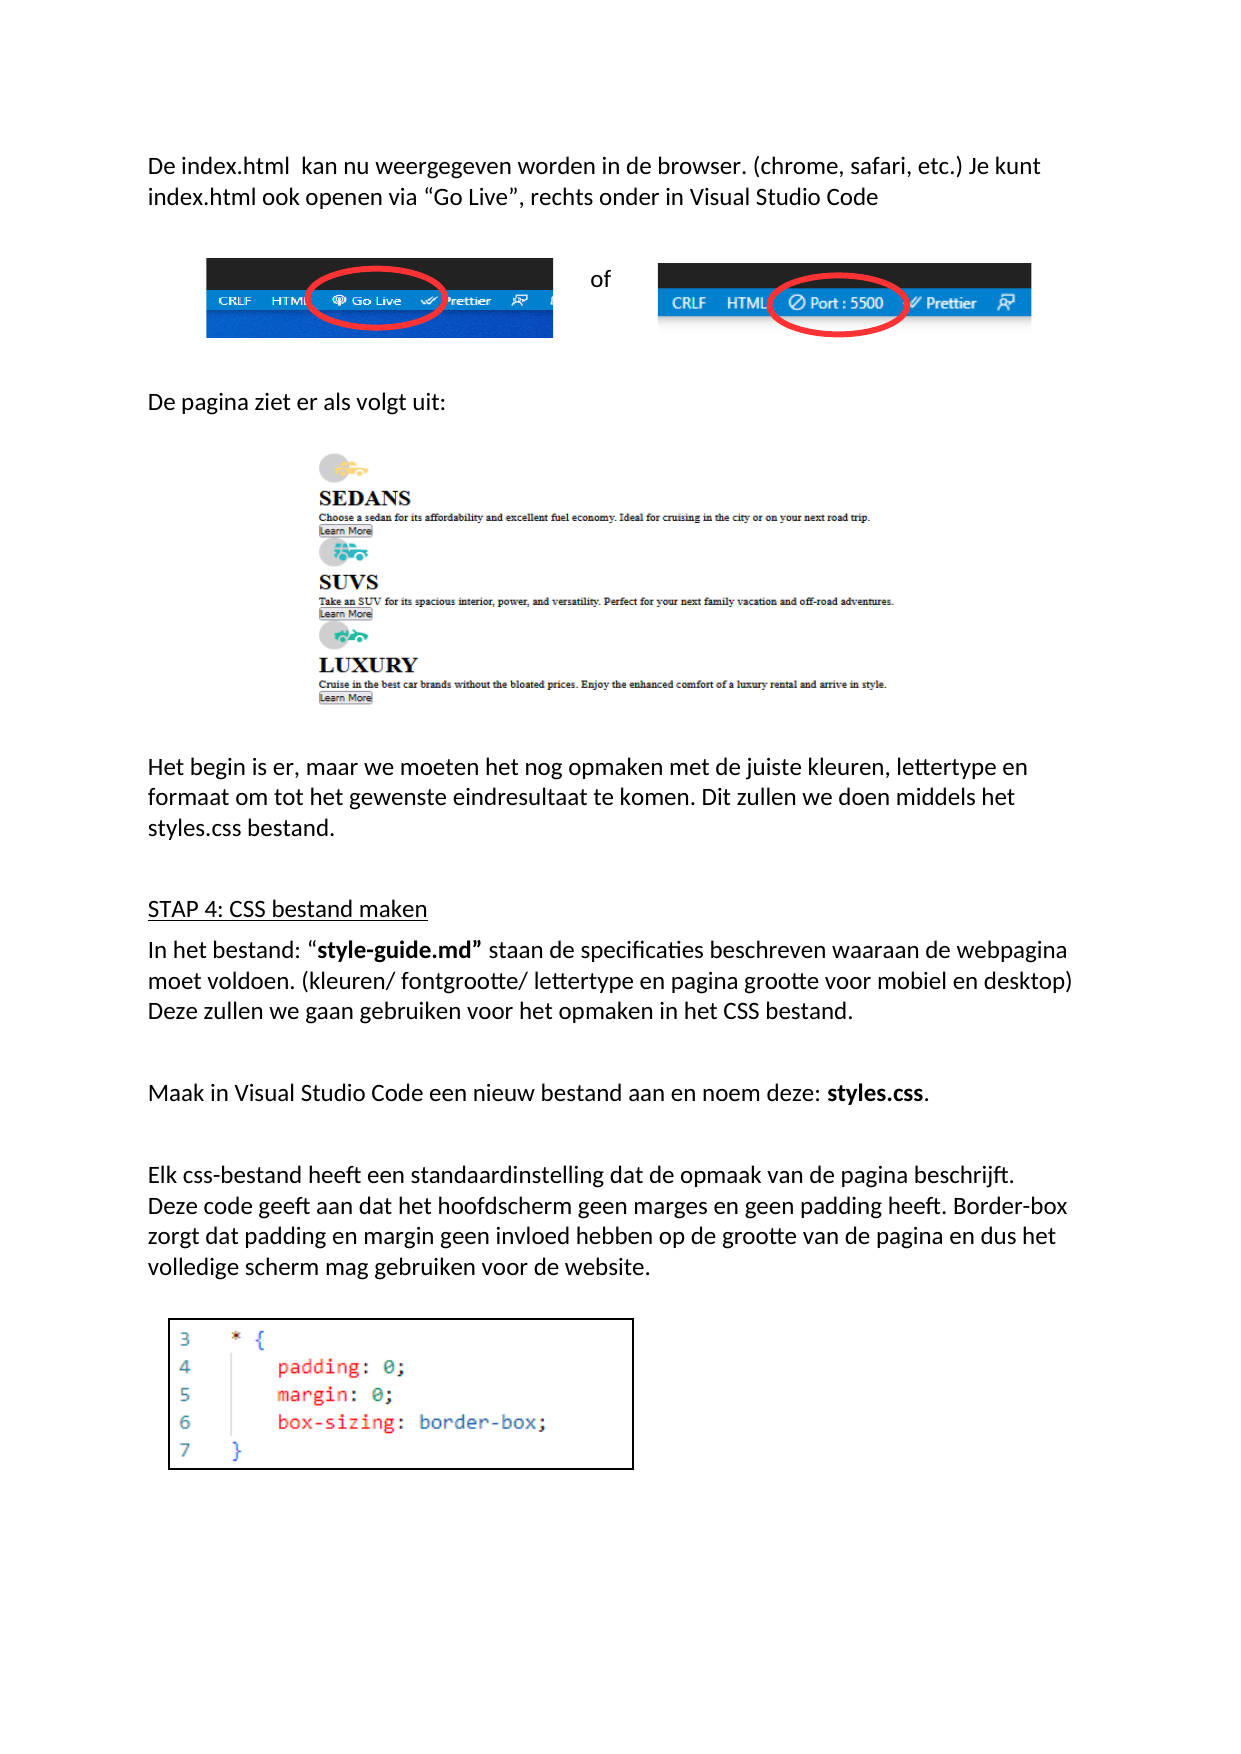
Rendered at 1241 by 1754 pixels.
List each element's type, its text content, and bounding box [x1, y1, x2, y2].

picture [299, 438, 942, 749]
text of [148, 257, 1093, 349]
picture [206, 258, 554, 338]
text Het begin is er, maar we moeten het nog opmaken met de juiste kleuren, lettertype en formaat om tot het gewenste eindresultaat te komen. Dit zullen we doen middels het styles.css bestand. [148, 427, 1093, 842]
text STAP 4: CSS bestand maken [148, 893, 1093, 924]
text In het bestand: “style-guide.md” staan de specificaties beschreven waaraan de webpagina moet voldoen. (kleuren/ fontgrootte/ lettertype en pagina grootte voor mobiel en desktop) Deze zullen we gaan gebruiken voor het opmaken in het CSS bestand. [148, 934, 1093, 1026]
text Elk css-bestand heeft een standaardinstelling dat de opmaak van de pagina beschrijft. Deze code geeft aan dat het hoofdscherm geen marges en geen padding heeft. Border-box zorgt dat padding en margin geen invloed hebben op de grootte van de pagina en dus het volledige scherm mag gebruiken voor de website. [148, 1159, 1093, 1281]
picture [657, 263, 1032, 348]
text De index.html kan nu weergegeven worden in de browser. (chrome, safari, etc.) Je kunt index.html ook openen via “Go Live”, rechts onder in Visual Studio Code [148, 151, 1093, 212]
text Maak in Visual Studio Code een nieuw bestand aan en noem deze: styles.css. [148, 1077, 1093, 1108]
text De pagina ziet er als volgt uit: [148, 386, 1093, 416]
picture [171, 1321, 631, 1467]
